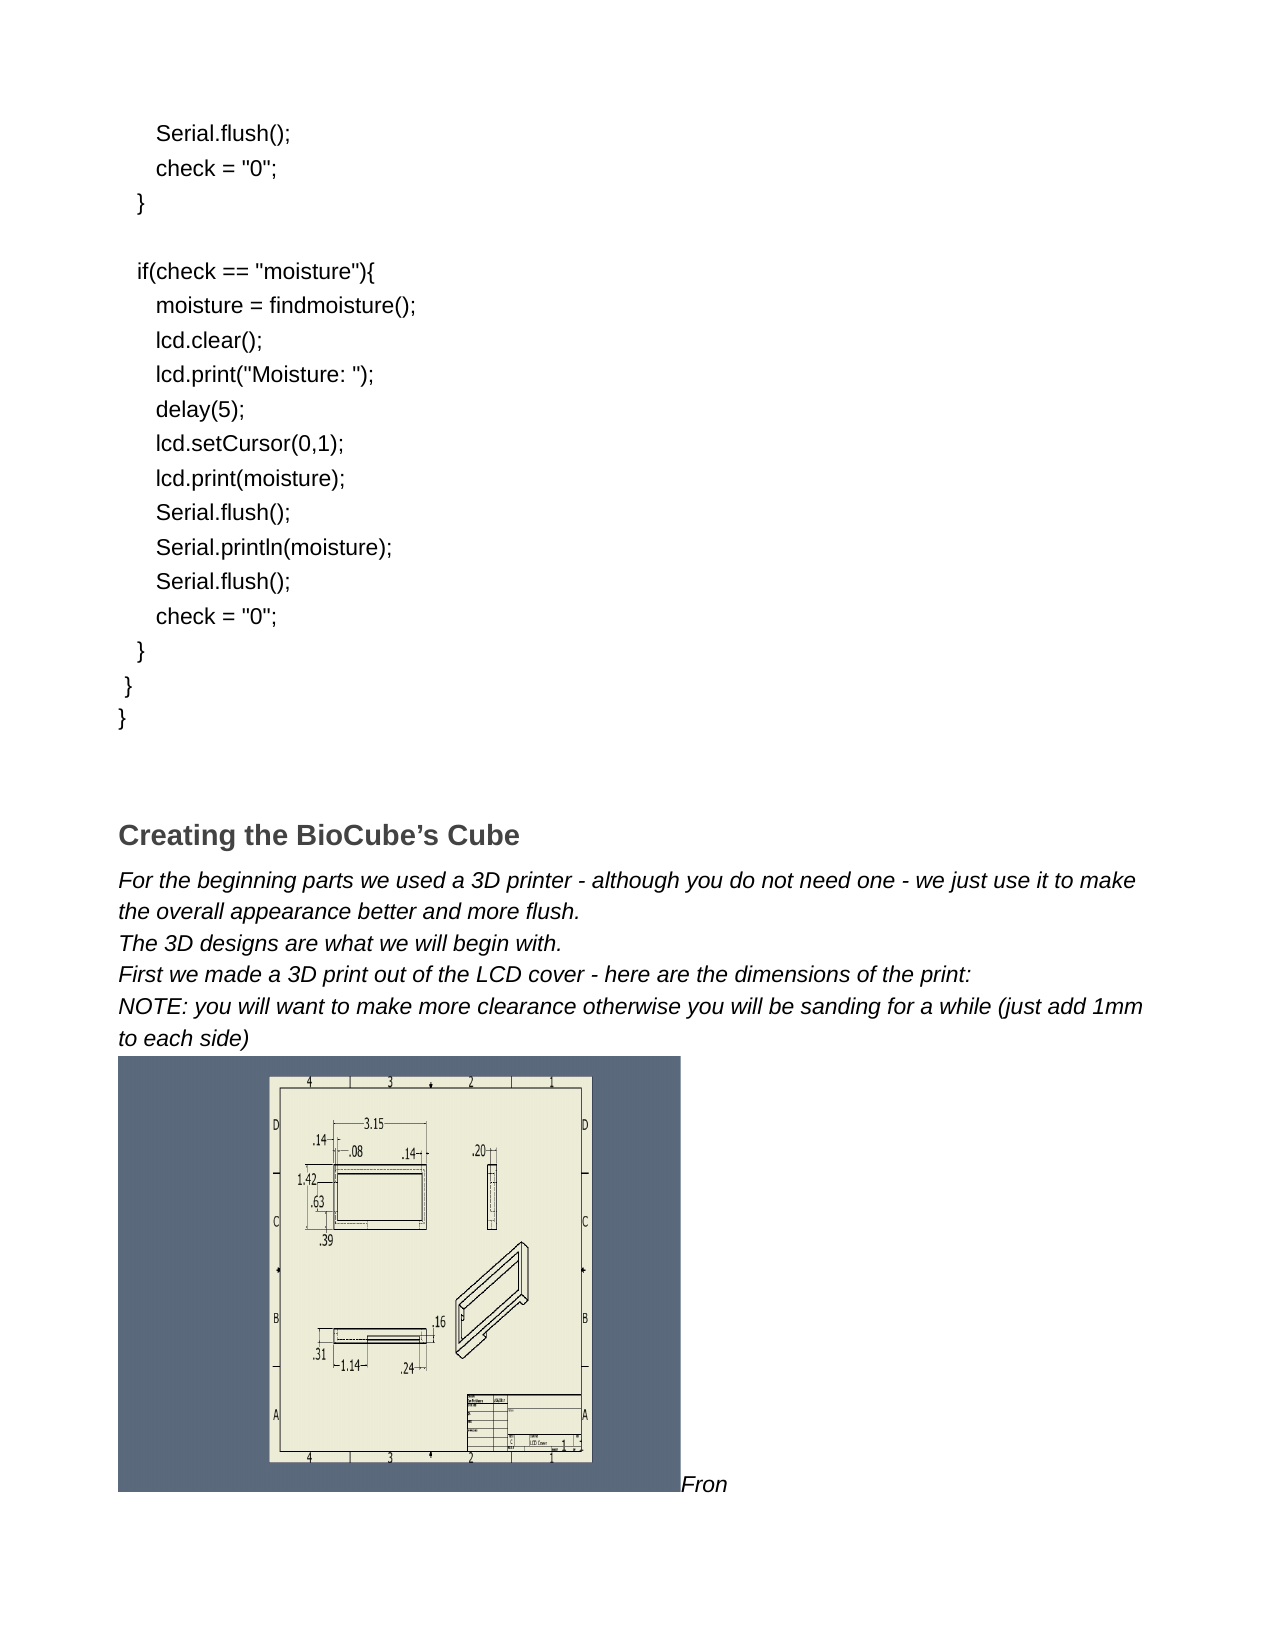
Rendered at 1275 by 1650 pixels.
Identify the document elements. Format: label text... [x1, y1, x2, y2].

text lcd.print(moisture); [118, 463, 1157, 492]
text delay(5); [118, 394, 1157, 423]
picture [118, 1056, 681, 1492]
text } [118, 187, 1157, 216]
text Serial.flush(); [118, 118, 1157, 147]
text moisture = findmoisture(); [118, 291, 1157, 319]
text Serial.flush(); [118, 566, 1157, 595]
text NOTE: you will want to make more clearance otherwise you will be sanding for a while (just add 1mm to each side) [118, 993, 1157, 1051]
text lcd.clear(); [118, 325, 1157, 354]
text Serial.flush(); [118, 497, 1157, 526]
subtitle Creating the BioCube’s Cube [118, 818, 1157, 852]
text For the beginning parts we used a 3D printer - although you do not need one - we just use it to make the overall appearance better and more flush. [118, 867, 1157, 925]
text Fron [118, 1056, 1157, 1497]
text The 3D designs are what we will begin with. [118, 930, 1157, 956]
text lcd.print("Moisture: "); [118, 359, 1157, 388]
text } [118, 670, 1157, 698]
text } [118, 704, 1157, 731]
text check = "0"; [118, 153, 1157, 181]
text if(check == "moisture"){ [118, 256, 1157, 285]
text } [118, 635, 1157, 664]
text check = "0"; [118, 601, 1157, 629]
text First we made a 3D print out of the LCD cover - here are the dimensions of the print: [118, 961, 1157, 988]
text Serial.println(moisture); [118, 532, 1157, 561]
text lcd.setCursor(0,1); [118, 428, 1157, 457]
